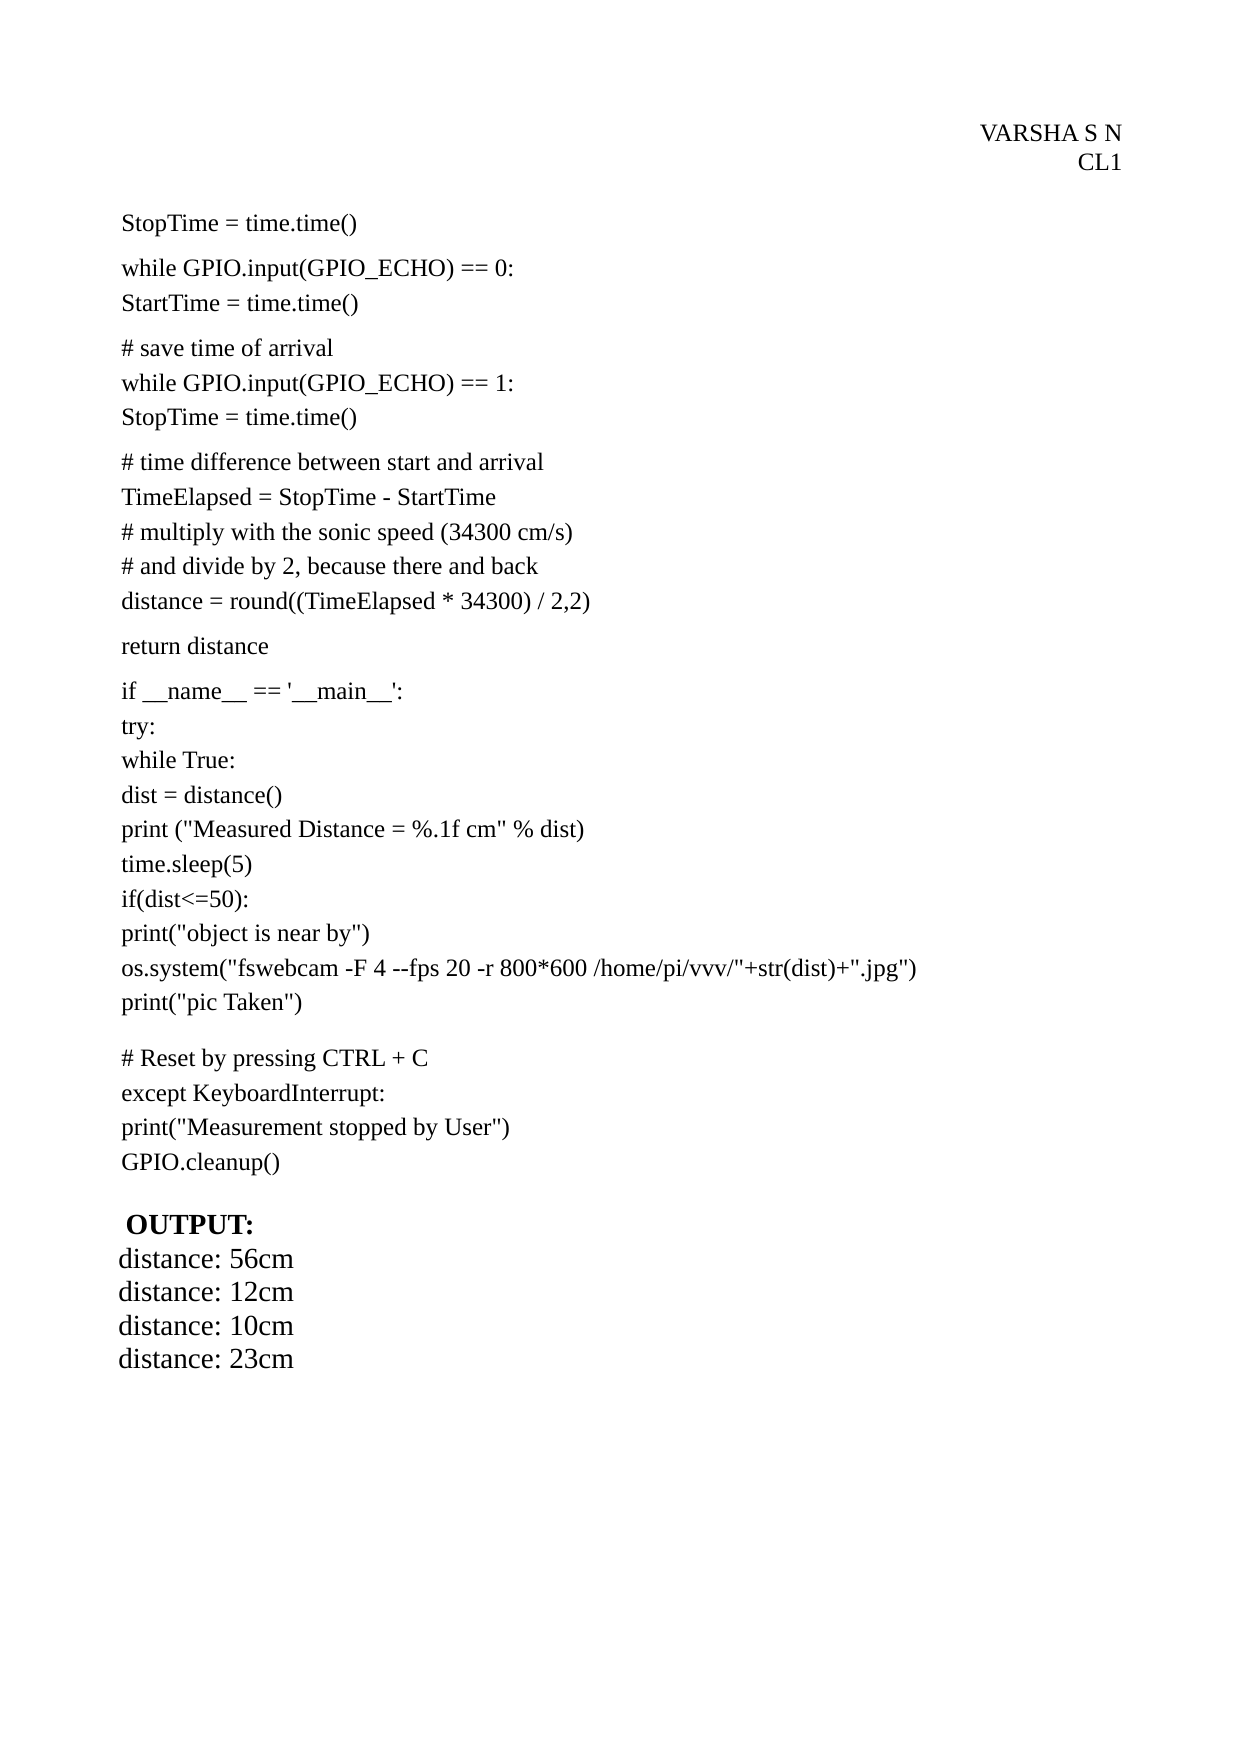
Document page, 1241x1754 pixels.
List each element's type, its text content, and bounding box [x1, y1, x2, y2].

table_header return distance [118, 628, 283, 663]
table_header try: [118, 708, 169, 742]
table_header [118, 663, 136, 673]
table_header StopTime = time.time() [118, 399, 370, 434]
table_header while GPIO.input(GPIO_ECHO) == 1: [118, 365, 527, 399]
table_header # multiply with the sonic speed (34300 cm/s) [118, 514, 584, 548]
table_header [118, 434, 136, 444]
text distance: 56cm [118, 1241, 1122, 1274]
table_header while True: [118, 743, 249, 777]
table_header # time difference between start and arrival [118, 445, 556, 479]
table_header StopTime = time.time() [118, 205, 370, 240]
table_header if __name__ == '__main__': [118, 673, 416, 708]
table_header [118, 1030, 136, 1040]
table_header [118, 240, 136, 250]
table_header print ("Measured Distance = %.1f cm" % dist) [118, 812, 597, 846]
table_header distance = round((TimeElapsed * 34300) / 2,2) [118, 583, 603, 617]
table_header TimeElapsed = StopTime - StartTime [118, 479, 510, 514]
table_header StartTime = time.time() [118, 285, 371, 319]
table_header # Reset by pressing CTRL + C [118, 1040, 444, 1075]
table_header print("Measurement stopped by User") [118, 1110, 523, 1144]
table_header [118, 1019, 136, 1030]
text distance: 12cm [118, 1274, 1122, 1308]
table_header # and divide by 2, because there and back [118, 548, 552, 583]
table_header dist = distance() [118, 777, 295, 812]
table_header while GPIO.input(GPIO_ECHO) == 0: [118, 250, 527, 285]
table_header GPIO.cleanup() [118, 1144, 294, 1207]
table_header time.sleep(5) [118, 846, 265, 881]
text distance: 10cm [118, 1308, 1122, 1342]
text OUTPUT: [118, 1207, 1122, 1241]
text distance: 23cm [118, 1342, 1122, 1375]
table_header except KeyboardInterrupt: [118, 1075, 398, 1109]
table_header if(dist<=50): [118, 881, 261, 915]
table_header os.system("fswebcam -F 4 --fps 20 -r 800*600 /home/pi/vvv/"+str(dist)+".jpg") [118, 950, 924, 984]
table_header # save time of arrival [118, 330, 346, 365]
table_header [118, 320, 136, 330]
table_header print("pic Taken") [118, 985, 316, 1019]
table_header [118, 618, 136, 628]
table_header print("object is near by") [118, 915, 382, 950]
